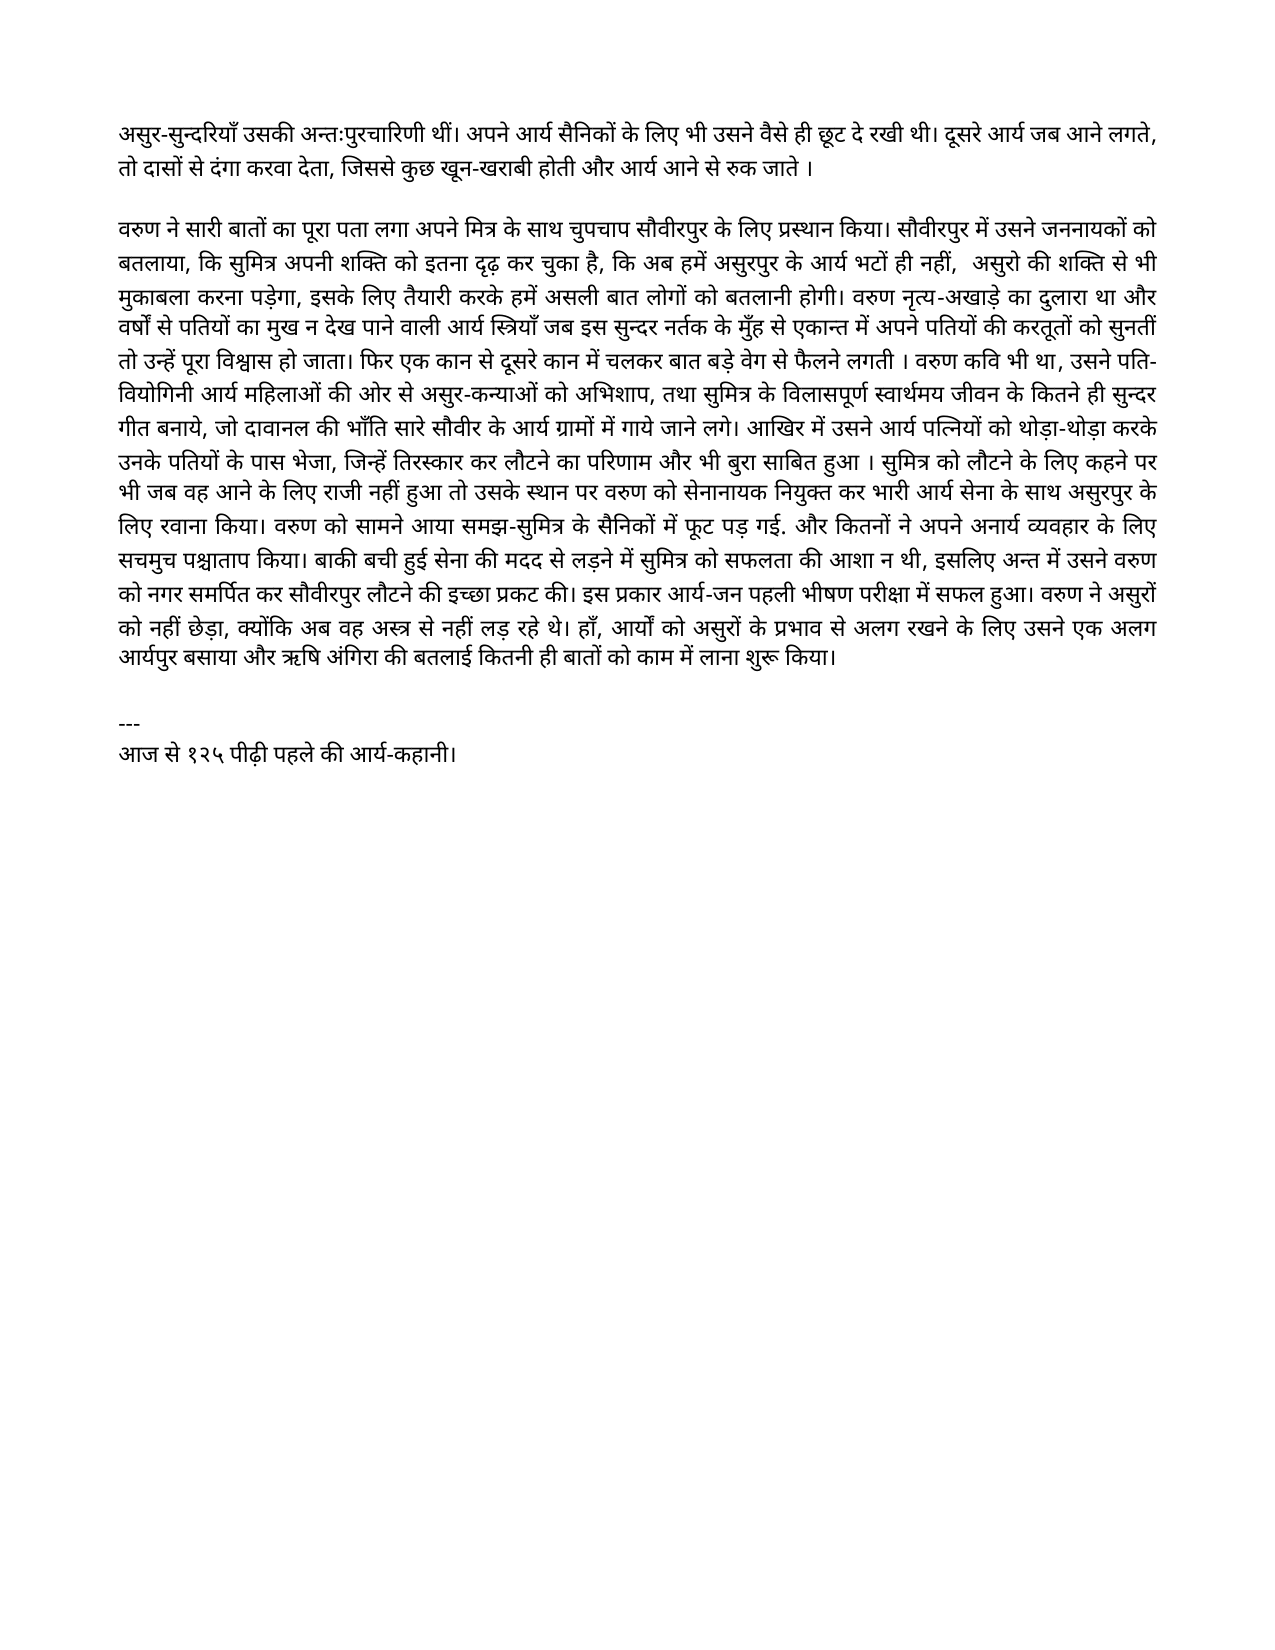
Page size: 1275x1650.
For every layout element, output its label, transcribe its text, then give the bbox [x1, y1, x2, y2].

text वरुण ने सारी बातों का पूरा पता लगा अपने मित्र के साथ चुपचाप सौवीरपुर के लिए प्रस्थान किया। सौवीरपुर में उसने जननायकों को बतलाया, कि सुमित्र अपनी शक्ति को इतना दृढ़ कर चुका है, कि अब हमें असुरपुर के आर्य भटों ही नहीं, असुरो की शक्ति से भी मुकाबला करना पड़ेगा, इसके लिए तैयारी करके हमें असली बात लोगों को बतलानी होगी। वरुण नृत्य-अखाड़े का दुलारा था और वर्षों से पतियों का मुख न देख पाने वाली आर्य स्त्रियाँ जब इस सुन्दर नर्तक के मुँह से एकान्त में अपने पतियों की करतूतों को सुनतीं तो उन्हें पूरा विश्वास हो जाता। फिर एक कान से दूसरे कान में चलकर बात बड़े वेग से फैलने लगती । वरुण कवि भी था, उसने पति-वियोगिनी आर्य महिलाओं की ओर से असुर-कन्याओं को अभिशाप, तथा सुमित्र के विलासपूर्ण स्वार्थमय जीवन के कितने ही सुन्दर गीत बनाये, जो दावानल की भाँति सारे सौवीर के आर्य ग्रामों में गाये जाने लगे। आखिर में उसने आर्य पत्नियों को थोड़ा-थोड़ा करके उनके पतियों के पास भेजा, जिन्हें तिरस्कार कर लौटने का परिणाम और भी बुरा साबित हुआ । सुमित्र को लौटने के लिए कहने पर भी जब वह आने के लिए राजी नहीं हुआ तो उसके स्थान पर वरुण को सेनानायक नियुक्त कर भारी आर्य सेना के साथ असुरपुर के लिए रवाना किया। वरुण को सामने आया समझ-सुमित्र के सैनिकों में फूट पड़ गई. और कितनों ने अपने अनार्य व्यवहार के लिए सचमुच पश्चाताप किया। बाकी बची हुई सेना की मदद से लड़ने में सुमित्र को सफलता की आशा न थी, इसलिए अन्त में उसने वरुण को नगर समर्पित कर सौवीरपुर लौटने की इच्छा प्रकट की। इस प्रकार आर्य-जन पहली भीषण परीक्षा में सफल हुआ। वरुण ने असुरों को नहीं छेड़ा, क्योंकि अब वह अस्त्र से नहीं लड़ रहे थे। हाँ, आर्यों को असुरों के प्रभाव से अलग रखने के लिए उसने एक अलग आर्यपुर बसाया और ऋषि अंगिरा की बतलाई कितनी ही बातों को काम में लाना शुरू किया। [118, 217, 1157, 675]
text असुर-सुन्दरियाँ उसकी अन्तःपुरचारिणी थीं। अपने आर्य सैनिकों के लिए भी उसने वैसे ही छूट दे रखी थी। दूसरे आर्य जब आने लगते, तो दासों से दंगा करवा देता, जिससे कुछ खून-खराबी होती और आर्य आने से रुक जाते । [118, 118, 1157, 186]
text आज से १२५ पीढ़ी पहले की आर्य-कहानी। [118, 738, 1157, 772]
text --- [118, 706, 1157, 738]
